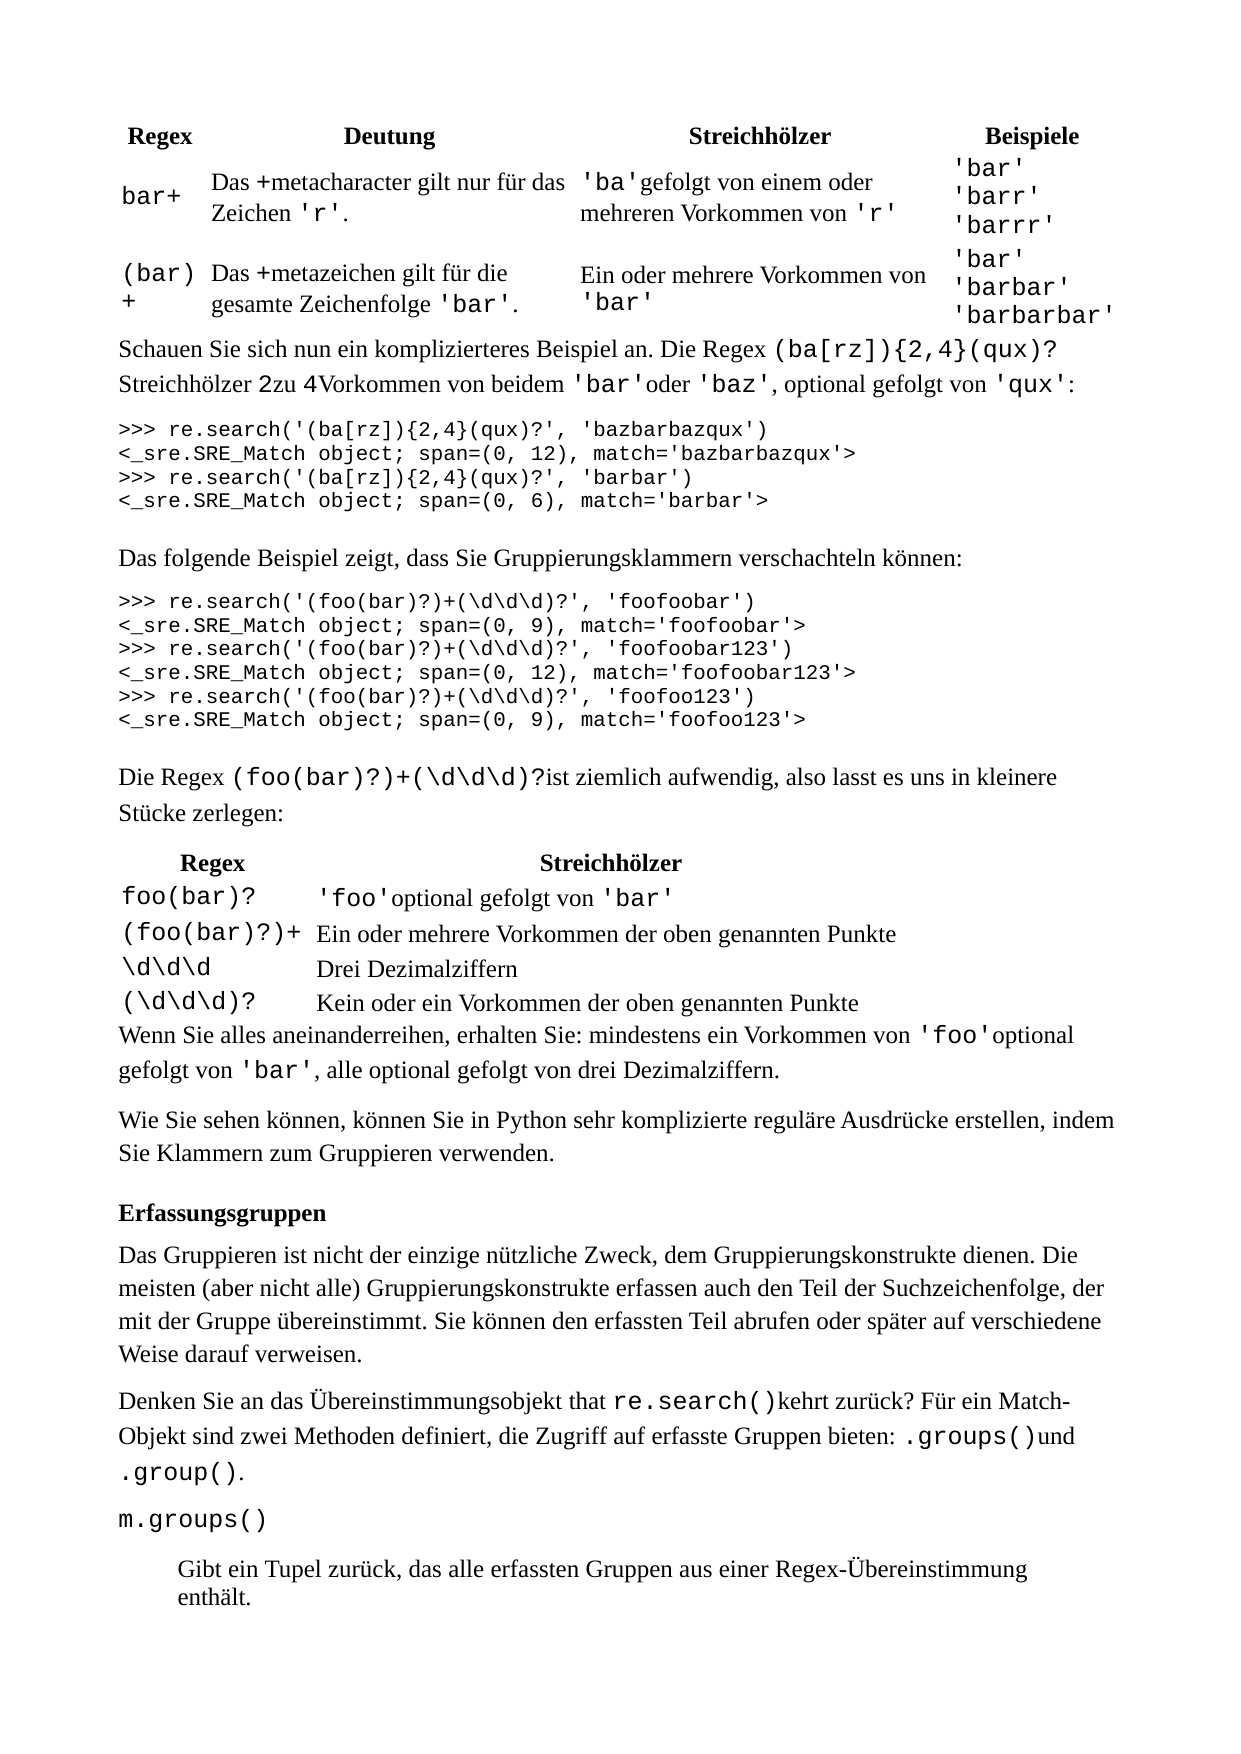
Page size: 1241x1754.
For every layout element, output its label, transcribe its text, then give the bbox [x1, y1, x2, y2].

text Das folgende Beispiel zeigt, dass Sie Gruppierungsklammern verschachteln können: [118, 543, 1122, 572]
table_cell (bar)+ [118, 244, 208, 334]
text >>> re.search('(ba[rz]){2,4}(qux)?', 'bazbarbazqux') [118, 419, 1122, 443]
text >>> re.search('(foo(bar)?)+(\d\d\d)?', 'foofoobar') [118, 591, 1122, 615]
text Gibt ein Tupel zurück, das alle erfassten Gruppen aus einer Regex-Übereinstimmung enthält. [177, 1554, 1063, 1611]
text <_sre.SRE_Match object; span=(0, 12), match='foofoobar123'> [118, 662, 1122, 686]
table_cell \d\d\d [118, 951, 313, 986]
table_header Streichhölzer [577, 118, 948, 153]
table_header Deutung [208, 118, 577, 153]
table_cell (\d\d\d)? [118, 986, 313, 1020]
table_cell 'bar' 'barr' 'barrr' [949, 153, 1122, 243]
table_header Regex [118, 118, 208, 153]
table_cell (foo(bar)?)+ [118, 916, 313, 951]
table_header Beispiele [949, 118, 1122, 153]
text >>> re.search('(foo(bar)?)+(\d\d\d)?', 'foofoobar123') [118, 638, 1122, 662]
table_cell Kein oder ein Vorkommen der oben genannten Punkte [313, 986, 914, 1020]
table_cell Drei Dezimalziffern [313, 951, 914, 986]
table_header Regex [118, 845, 313, 880]
table_cell 'bar' 'barbar' 'barbarbar' [949, 244, 1122, 334]
table_header Streichhölzer [313, 845, 914, 880]
text Die Regex (foo(bar)?)+(\d\d\d)?ist ziemlich aufwendig, also lasst es uns in kleinere Stücke zerlegen: [118, 762, 1122, 826]
table_cell Ein oder mehrere Vorkommen von 'bar' [577, 244, 948, 334]
text >>> re.search('(ba[rz]){2,4}(qux)?', 'barbar') [118, 467, 1122, 490]
table_cell 'ba'gefolgt von einem oder mehreren Vorkommen von 'r' [577, 153, 948, 243]
text <_sre.SRE_Match object; span=(0, 9), match='foofoobar'> [118, 615, 1122, 638]
table_cell foo(bar)? [118, 880, 313, 916]
table_cell Das +metacharacter gilt nur für das Zeichen 'r'. [208, 153, 577, 243]
subtitle Erfassungsgruppen [118, 1198, 1122, 1227]
text Schauen Sie sich nun ein komplizierteres Beispiel an. Die Regex (ba[rz]){2,4}(qux)?Streichhölzer 2zu 4Vorkommen von beidem 'bar'oder 'baz', optional gefolgt von 'qux': [118, 334, 1122, 400]
table_cell bar+ [118, 153, 208, 243]
text Denken Sie an das Übereinstimmungsobjekt that re.search()kehrt zurück? Für ein Match-Objekt sind zwei Methoden definiert, die Zugriff auf erfasste Gruppen bieten: .groups()und .group(). [118, 1386, 1122, 1487]
text <_sre.SRE_Match object; span=(0, 6), match='barbar'> [118, 490, 1122, 514]
text <_sre.SRE_Match object; span=(0, 9), match='foofoo123'> [118, 709, 1122, 733]
text <_sre.SRE_Match object; span=(0, 12), match='bazbarbazqux'> [118, 443, 1122, 467]
table_cell 'foo'optional gefolgt von 'bar' [313, 880, 914, 916]
text >>> re.search('(foo(bar)?)+(\d\d\d)?', 'foofoo123') [118, 686, 1122, 709]
text Das Gruppieren ist nicht der einzige nützliche Zweck, dem Gruppierungskonstrukte dienen. Die meisten (aber nicht alle) Gruppierungskonstrukte erfassen auch den Teil der Suchzeichenfolge, der mit der Gruppe übereinstimmt. Sie können den erfassten Teil abrufen oder später auf verschiedene Weise darauf verweisen. [118, 1240, 1122, 1367]
text Wenn Sie alles aneinanderreihen, erhalten Sie: mindestens ein Vorkommen von 'foo'optional gefolgt von 'bar', alle optional gefolgt von drei Dezimalziffern. [118, 1020, 1122, 1086]
table_cell Das +metazeichen gilt für die gesamte Zeichenfolge 'bar'. [208, 244, 577, 334]
table_cell Ein oder mehrere Vorkommen der oben genannten Punkte [313, 916, 914, 951]
text Wie Sie sehen können, können Sie in Python sehr komplizierte reguläre Ausdrücke erstellen, indem Sie Klammern zum Gruppieren verwenden. [118, 1105, 1122, 1167]
text m.groups() [118, 1507, 1122, 1535]
